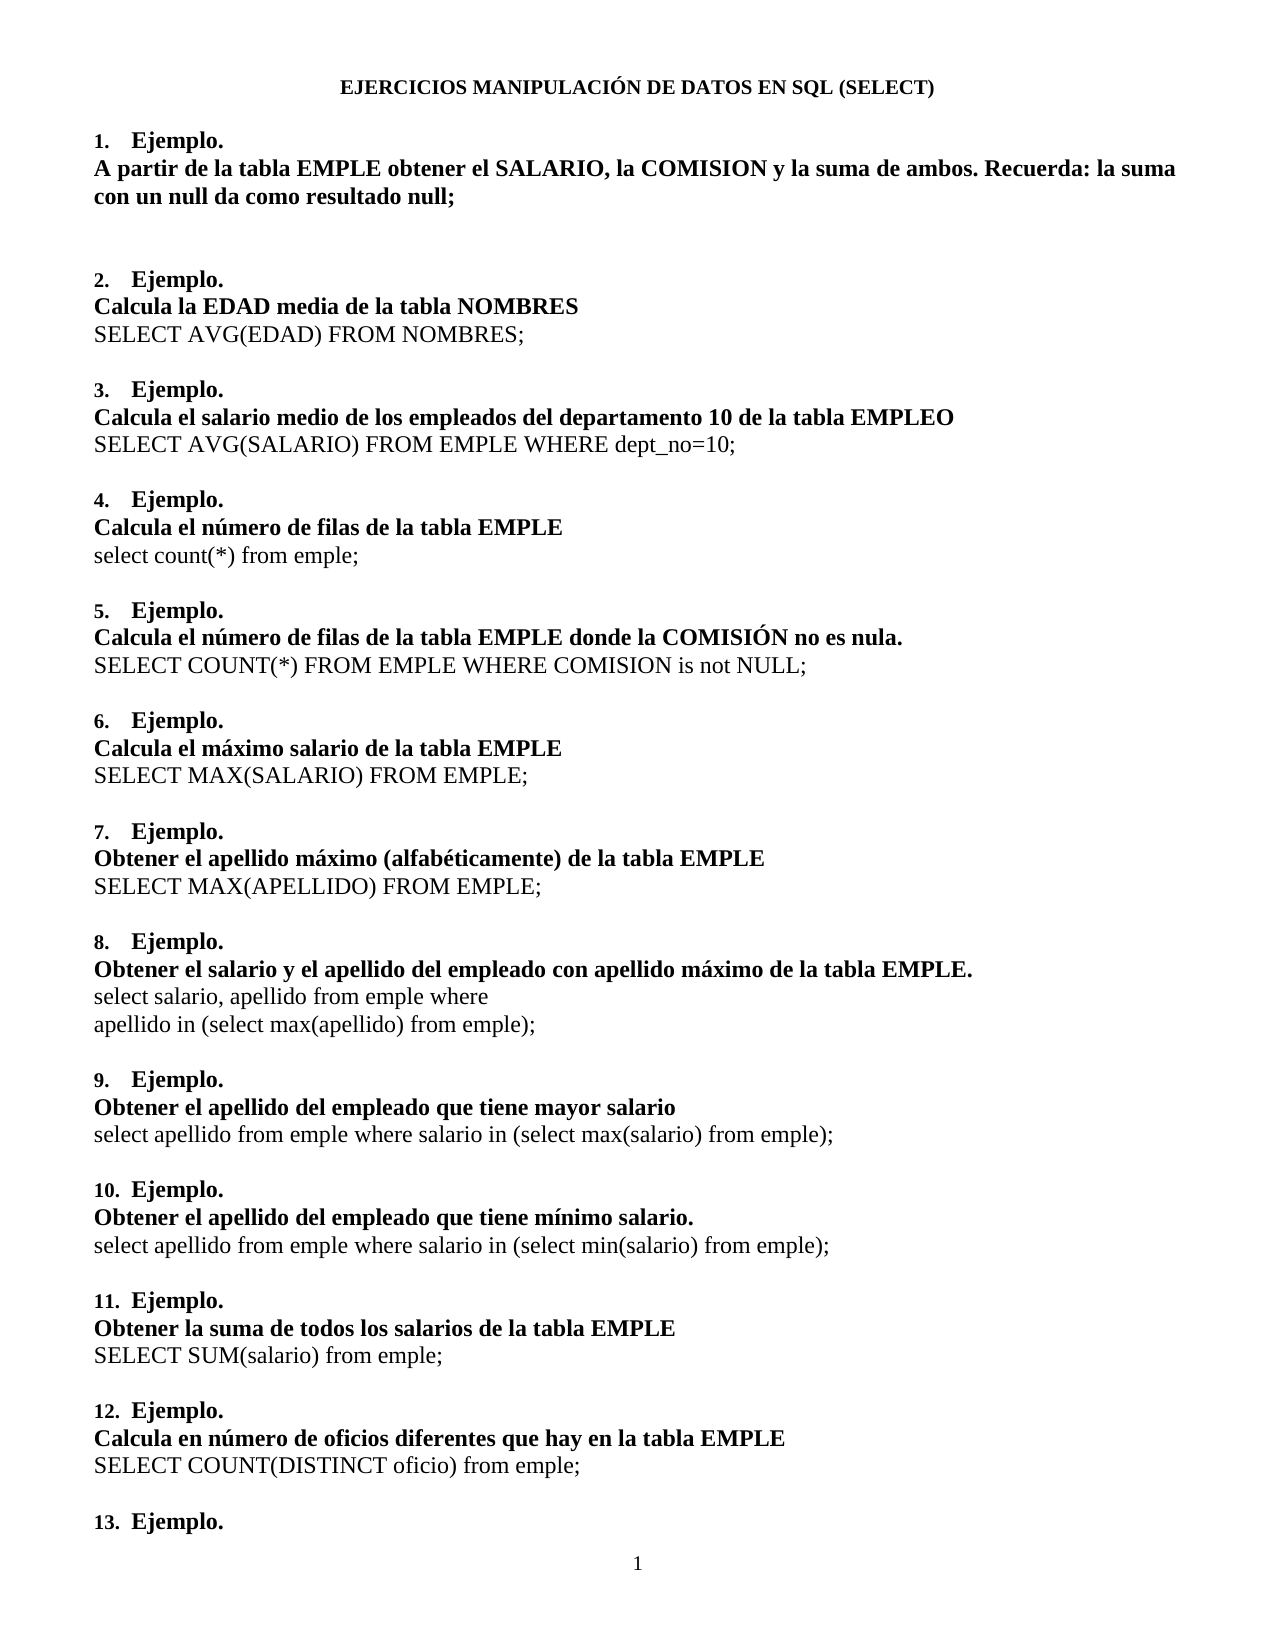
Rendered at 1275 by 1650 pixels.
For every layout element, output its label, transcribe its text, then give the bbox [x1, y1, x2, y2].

text Obtener el apellido máximo (alfabéticamente) de la tabla EMPLE [94, 844, 1181, 872]
text SELECT COUNT(*) FROM EMPLE WHERE COMISION is not NULL; [94, 651, 1181, 679]
text SELECT COUNT(DISTINCT oficio) from emple; [94, 1452, 1181, 1479]
text Calcula el número de filas de la tabla EMPLE donde la COMISIÓN no es nula. [94, 623, 1181, 651]
list Ejemplo. [94, 706, 1181, 734]
list Ejemplo. [94, 817, 1181, 844]
text select apellido from emple where salario in (select min(salario) from emple); [94, 1231, 1181, 1258]
list Ejemplo. [94, 375, 1181, 403]
list Ejemplo. [94, 485, 1181, 513]
text select apellido from emple where salario in (select max(salario) from emple); [94, 1120, 1181, 1148]
text select count(*) from emple; [94, 541, 1181, 568]
text A partir de la tabla EMPLE obtener el SALARIO, la COMISION y la suma de ambos. Recuerda: la suma con un null da como resultado null; [94, 154, 1181, 209]
list Ejemplo. [94, 596, 1181, 623]
list Ejemplo. [94, 927, 1181, 955]
text SELECT MAX(SALARIO) FROM EMPLE; [94, 761, 1181, 789]
list Ejemplo. [94, 1396, 1181, 1424]
text Obtener el salario y el apellido del empleado con apellido máximo de la tabla EMPLE. [94, 955, 1181, 982]
list Ejemplo. [94, 1507, 1181, 1534]
text select salario, apellido from emple where [94, 982, 1181, 1010]
text SELECT AVG(SALARIO) FROM EMPLE WHERE dept_no=10; [94, 430, 1181, 458]
text Calcula el número de filas de la tabla EMPLE [94, 513, 1181, 541]
text Obtener la suma de todos los salarios de la tabla EMPLE [94, 1313, 1181, 1341]
list Ejemplo. [94, 127, 1181, 154]
text Calcula en número de oficios diferentes que hay en la tabla EMPLE [94, 1424, 1181, 1452]
list Ejemplo. [94, 1176, 1181, 1203]
text Obtener el apellido del empleado que tiene mínimo salario. [94, 1203, 1181, 1231]
text SELECT MAX(APELLIDO) FROM EMPLE; [94, 872, 1181, 899]
text apellido in (select max(apellido) from emple); [94, 1010, 1181, 1037]
text SELECT SUM(salario) from emple; [94, 1341, 1181, 1369]
text Obtener el apellido del empleado que tiene mayor salario [94, 1093, 1181, 1120]
text Calcula la EDAD media de la tabla NOMBRES [94, 292, 1181, 320]
text SELECT AVG(EDAD) FROM NOMBRES; [94, 320, 1181, 347]
list Ejemplo. [94, 1065, 1181, 1093]
list Ejemplo. [94, 264, 1181, 292]
text Calcula el máximo salario de la tabla EMPLE [94, 734, 1181, 761]
list Ejemplo. [94, 1286, 1181, 1313]
text Calcula el salario medio de los empleados del departamento 10 de la tabla EMPLEO [94, 403, 1181, 430]
text EJERCICIOS MANIPULACIÓN DE DATOS EN SQL (SELECT) [94, 75, 1181, 99]
